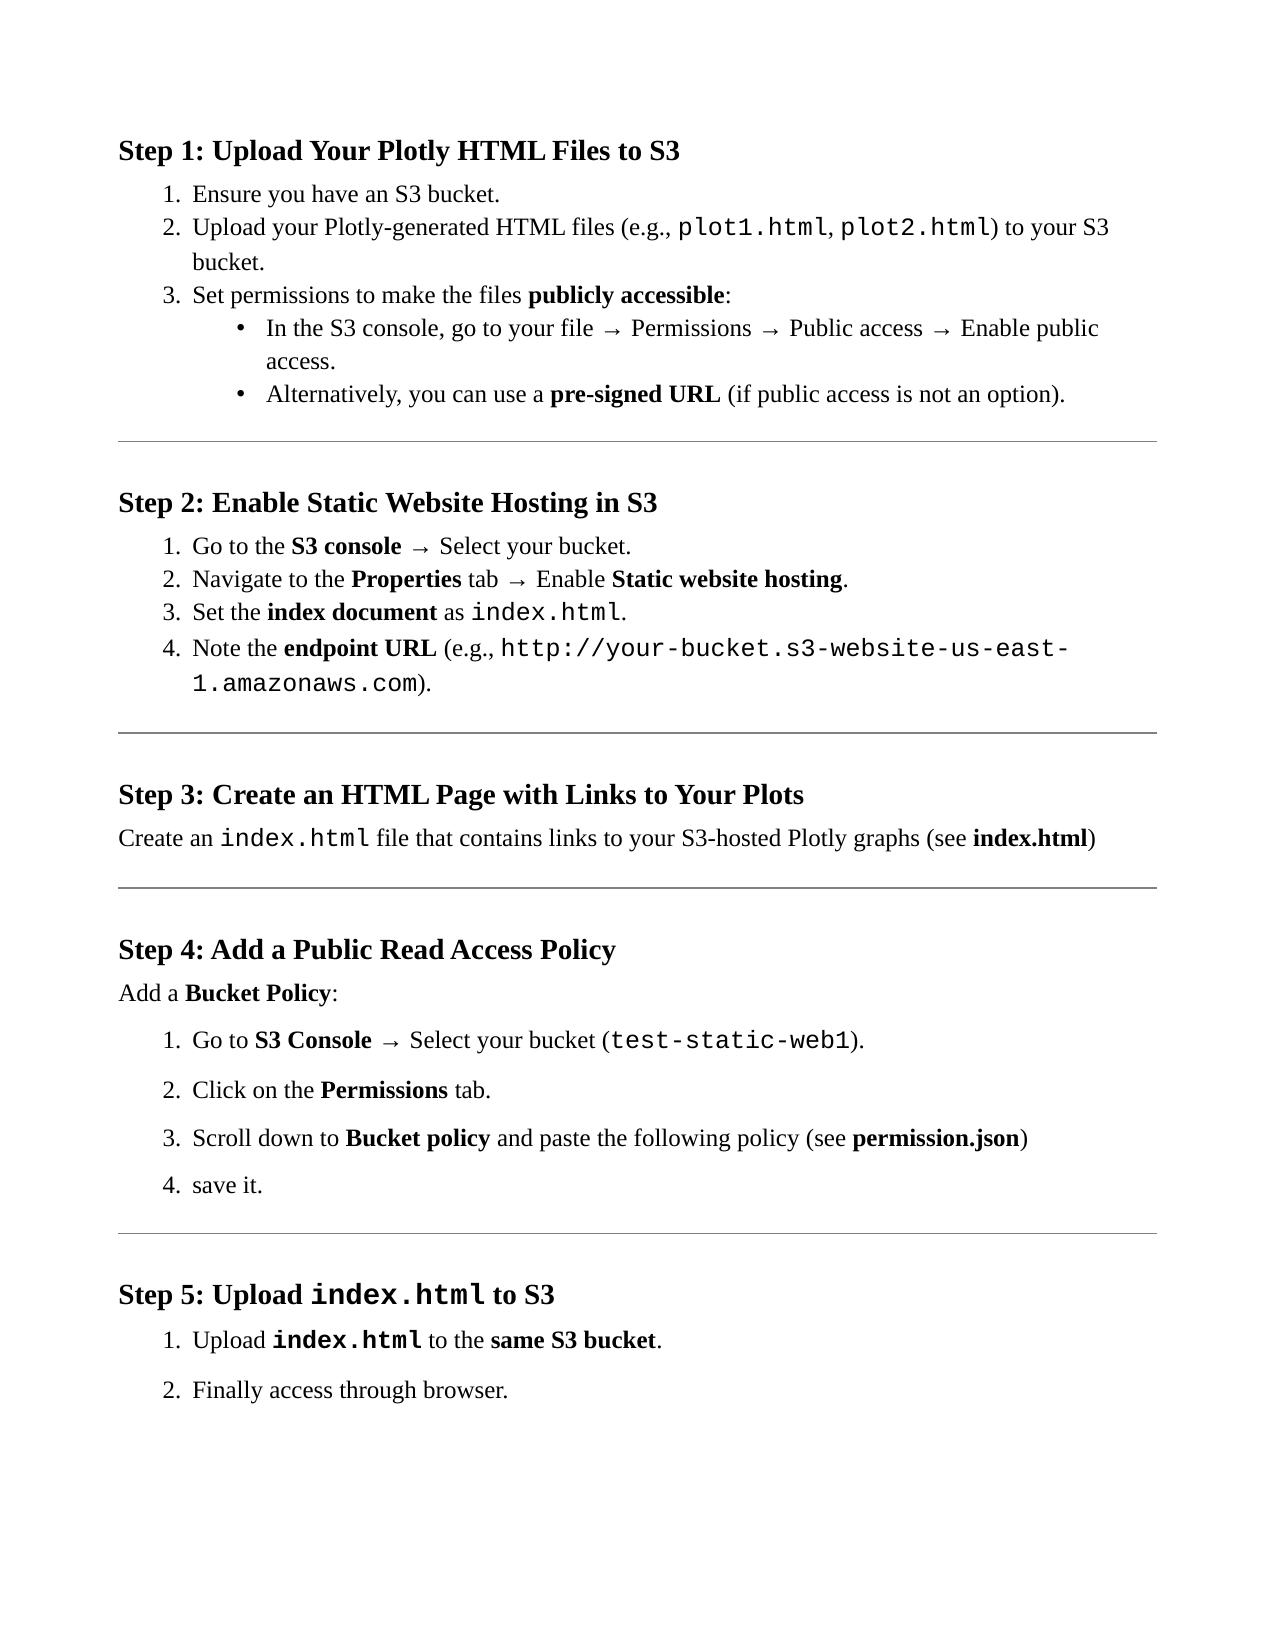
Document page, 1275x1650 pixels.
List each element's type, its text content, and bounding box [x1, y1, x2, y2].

text Create an index.html file that contains links to your S3-hosted Plotly graphs (see index.html) [118, 823, 1157, 854]
list Set the index document as index.html. [162, 597, 1157, 628]
subtitle Step 5: Upload index.html to S3 [118, 1277, 1157, 1313]
list Scroll down to Bucket policy and paste the following policy (see permission.json) [162, 1123, 1157, 1152]
list Finally access through browser. [162, 1376, 1157, 1404]
list Go to the S3 console → Select your bucket. [162, 531, 1157, 560]
list Navigate to the Properties tab → Enable Static website hosting. [162, 564, 1157, 593]
list Upload your Plotly-generated HTML files (e.g., plot1.html, plot2.html) to your S3 bucket. [162, 212, 1157, 276]
list Note the endpoint URL (e.g., http://your-bucket.s3-website-us-east-1.amazonaws.com). [162, 633, 1157, 699]
list Set permissions to make the files publicly accessible: [162, 280, 1157, 309]
subtitle Step 2: Enable Static Website Hosting in S3 [118, 485, 1157, 519]
list Click on the Permissions tab. [162, 1075, 1157, 1104]
list In the S3 console, go to your file → Permissions → Public access → Enable public access. [236, 313, 1157, 375]
subtitle Step 1: Upload Your Plotly HTML Files to S3 [118, 133, 1157, 166]
list save it. [162, 1171, 1157, 1199]
subtitle Step 4: Add a Public Read Access Policy [118, 932, 1157, 965]
text Add a Bucket Policy: [118, 978, 1157, 1007]
list Upload index.html to the same S3 bucket. [162, 1326, 1157, 1356]
list Go to S3 Console → Select your bucket (test-static-web1). [162, 1025, 1157, 1056]
list Ensure you have an S3 bucket. [162, 179, 1157, 207]
list Alternatively, you can use a pre-signed URL (if public access is not an option). [236, 379, 1157, 408]
subtitle Step 3: Create an HTML Page with Links to Your Plots [118, 777, 1157, 810]
